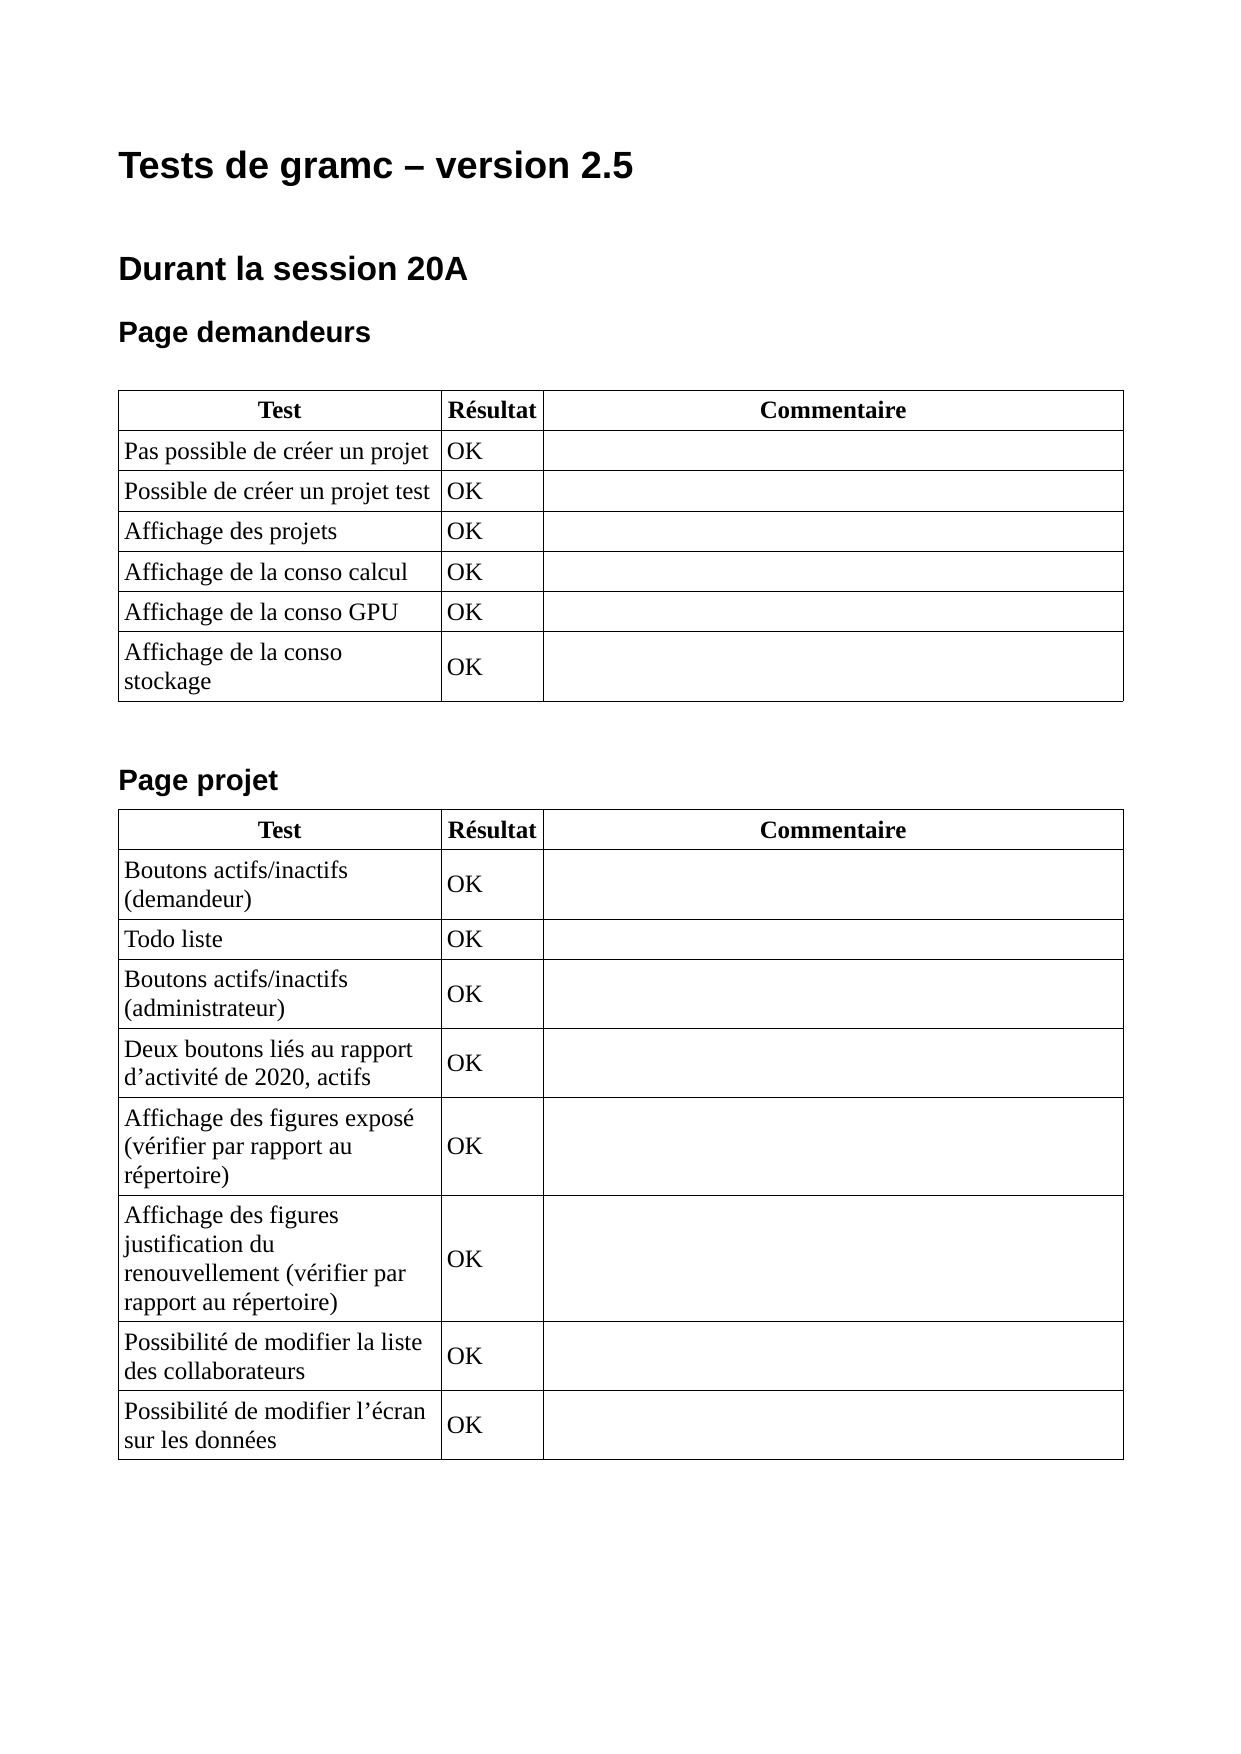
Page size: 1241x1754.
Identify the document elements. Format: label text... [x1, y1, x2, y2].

table_cell [544, 512, 1123, 551]
table_cell [544, 1029, 1123, 1097]
table_cell [544, 1322, 1123, 1390]
table_cell Deux boutons liés au rapport d’activité de 2020, actifs [119, 1029, 441, 1097]
table_header Test [119, 810, 441, 849]
table_header Résultat [442, 810, 543, 849]
table_header Commentaire [544, 391, 1123, 430]
table_cell [544, 920, 1123, 959]
subtitle Durant la session 20A [118, 249, 1122, 287]
table_cell Possibilité de modifier l’écran sur les données [119, 1391, 441, 1459]
table_cell OK [442, 960, 543, 1028]
table_cell [544, 960, 1123, 1028]
table_cell Todo liste [119, 920, 441, 959]
table_cell OK [442, 431, 543, 470]
table_cell [544, 1391, 1123, 1459]
table_cell Affichage de la conso calcul [119, 552, 441, 591]
table_cell OK [442, 850, 543, 918]
table_cell OK [442, 1391, 543, 1459]
table_cell Pas possible de créer un projet [119, 431, 441, 470]
table_cell OK [442, 1322, 543, 1390]
table_cell Affichage des figures exposé (vérifier par rapport au répertoire) [119, 1098, 441, 1195]
table_cell Possible de créer un projet test [119, 471, 441, 511]
table_cell [544, 471, 1123, 511]
table_cell Affichage des figures justification du renouvellement (vérifier par rapport au répertoire) [119, 1196, 441, 1321]
table_cell OK [442, 471, 543, 511]
table_cell OK [442, 920, 543, 959]
table_cell OK [442, 1098, 543, 1195]
table_cell [544, 850, 1123, 918]
table_cell Affichage de la conso stockage [119, 632, 441, 701]
table_cell OK [442, 592, 543, 631]
table_cell Affichage des projets [119, 512, 441, 551]
table_cell Possibilité de modifier la liste des collaborateurs [119, 1322, 441, 1390]
subtitle Page demandeurs [118, 314, 1122, 348]
table_header Test [119, 391, 441, 430]
table_cell [544, 592, 1123, 631]
table_cell OK [442, 632, 543, 701]
table_cell [544, 632, 1123, 701]
table_header Résultat [442, 391, 543, 430]
table_cell OK [442, 1196, 543, 1321]
table_cell [544, 1196, 1123, 1321]
table_cell OK [442, 552, 543, 591]
table_cell Boutons actifs/inactifs (administrateur) [119, 960, 441, 1028]
table_cell OK [442, 512, 543, 551]
table_cell Affichage de la conso GPU [119, 592, 441, 631]
subtitle Page projet [118, 763, 1122, 797]
table_cell Boutons actifs/inactifs (demandeur) [119, 850, 441, 918]
table_cell OK [442, 1029, 543, 1097]
table_cell [544, 552, 1123, 591]
table_cell [544, 431, 1123, 470]
table_header Commentaire [544, 810, 1123, 849]
subtitle Tests de gramc – version 2.5 [118, 143, 1122, 187]
table_cell [544, 1098, 1123, 1195]
